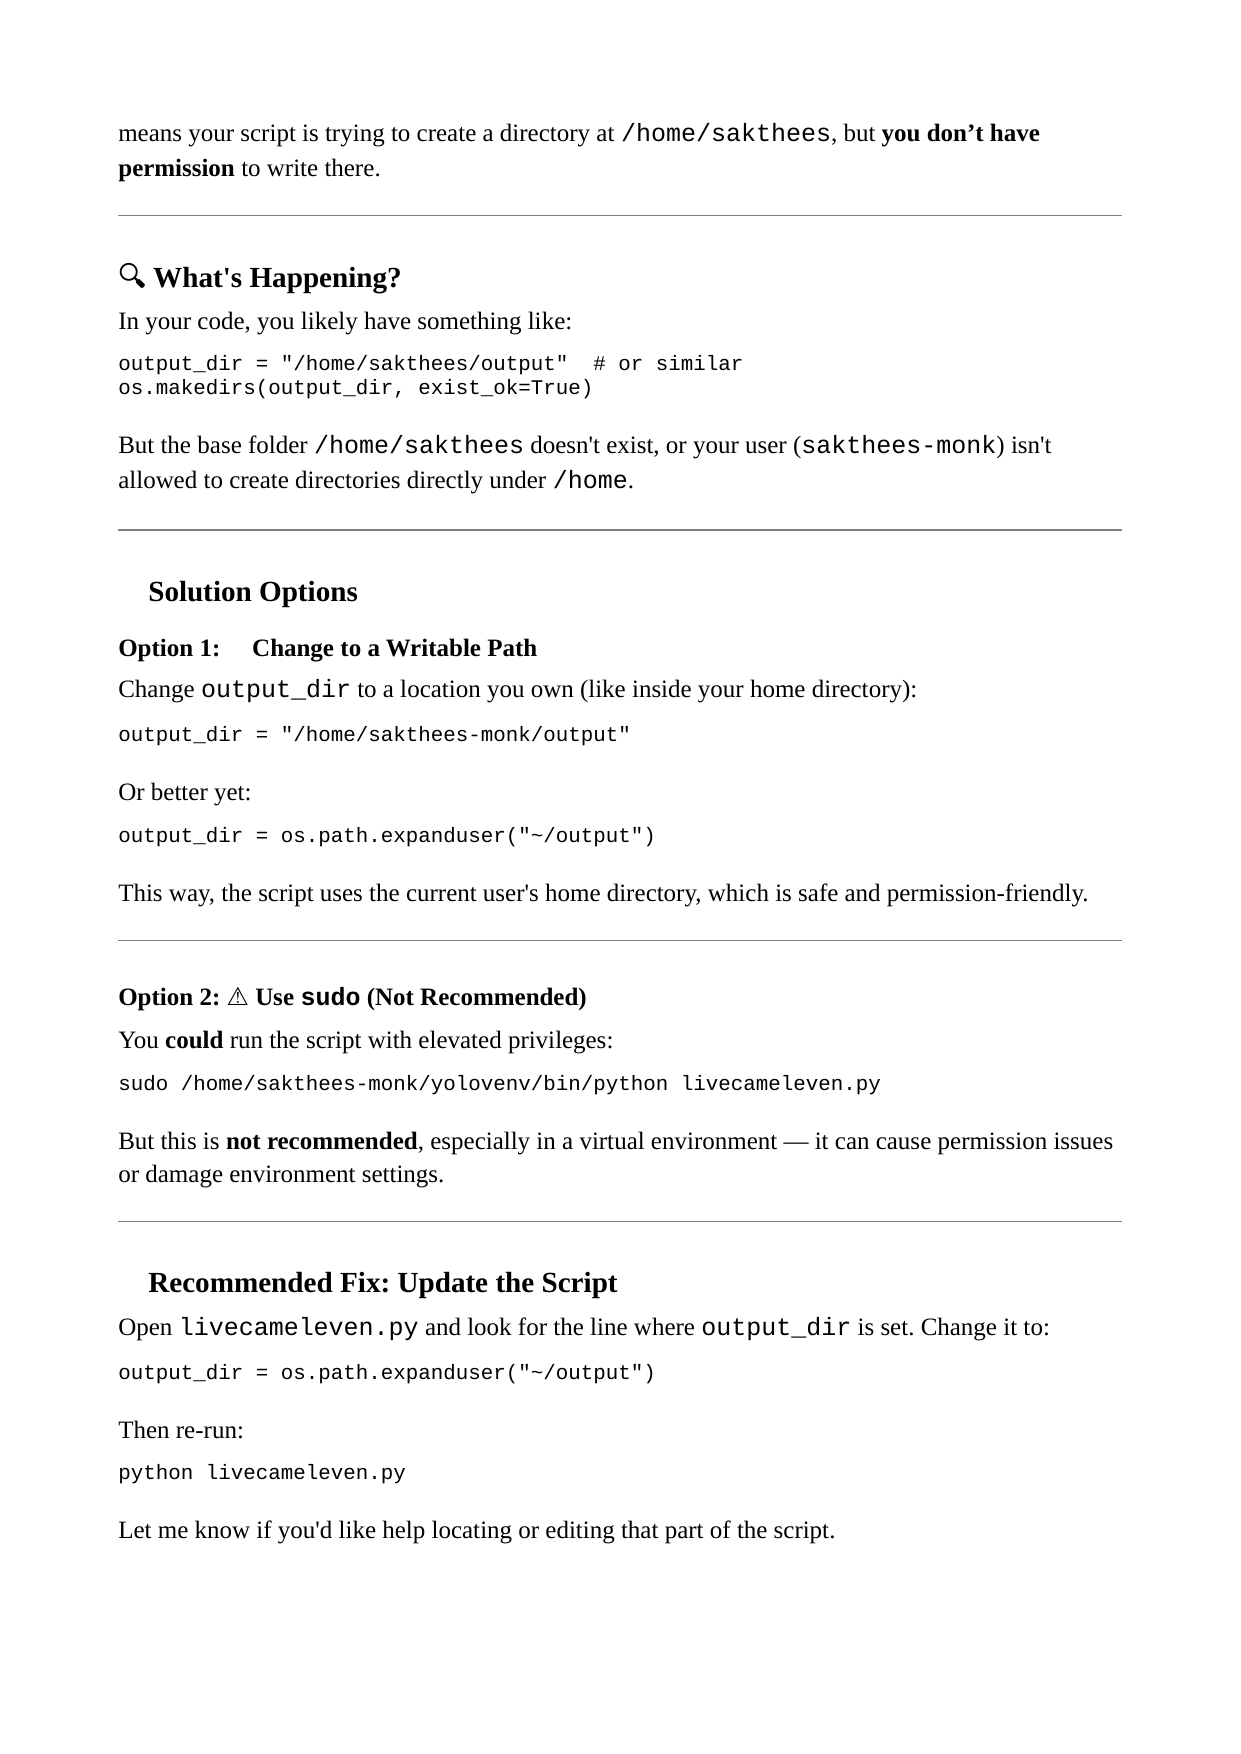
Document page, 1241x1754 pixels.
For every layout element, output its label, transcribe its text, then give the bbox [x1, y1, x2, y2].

subtitle ✅ Recommended Fix: Update the Script [118, 1266, 1122, 1299]
text Let me know if you'd like help locating or editing that part of the script. [118, 1516, 1122, 1544]
text You could run the script with elevated privileges: [118, 1025, 1122, 1054]
text Change output_dir to a location you own (like inside your home directory): [118, 674, 1122, 705]
text os.makedirs(output_dir, exist_ok=True) [118, 377, 1122, 401]
text means your script is trying to create a directory at /home/sakthees, but you don’t have permission to write there. [118, 118, 1122, 182]
text But this is not recommended, especially in a virtual environment — it can cause permission issues or damage environment settings. [118, 1126, 1122, 1188]
text output_dir = os.path.expanduser("~/output") [118, 1362, 1122, 1385]
text output_dir = os.path.expanduser("~/output") [118, 824, 1122, 848]
text output_dir = "/home/sakthees-monk/output" [118, 724, 1122, 747]
text This way, the script uses the current user's home directory, which is safe and permission-friendly. [118, 878, 1122, 906]
text Or better yet: [118, 777, 1122, 806]
subtitle ✅ Solution Options [118, 574, 1122, 608]
text Then re-run: [118, 1415, 1122, 1443]
text But the base folder /home/sakthees doesn't exist, or your user (sakthees-monk) isn't allowed to create directories directly under /home. [118, 430, 1122, 496]
subtitle Option 2: ⚠️ Use sudo (Not Recommended) [118, 982, 1122, 1013]
subtitle Option 1: ✅ Change to a Writable Path [118, 633, 1122, 661]
text Open livecameleven.py and look for the line where output_dir is set. Change it to: [118, 1312, 1122, 1342]
subtitle 🔍 What's Happening? [118, 260, 1122, 293]
text sudo /home/sakthees-monk/yolovenv/bin/python livecameleven.py [118, 1073, 1122, 1097]
text python livecameleven.py [118, 1462, 1122, 1486]
text output_dir = "/home/sakthees/output" # or similar [118, 353, 1122, 377]
text In your code, you likely have something like: [118, 306, 1122, 334]
